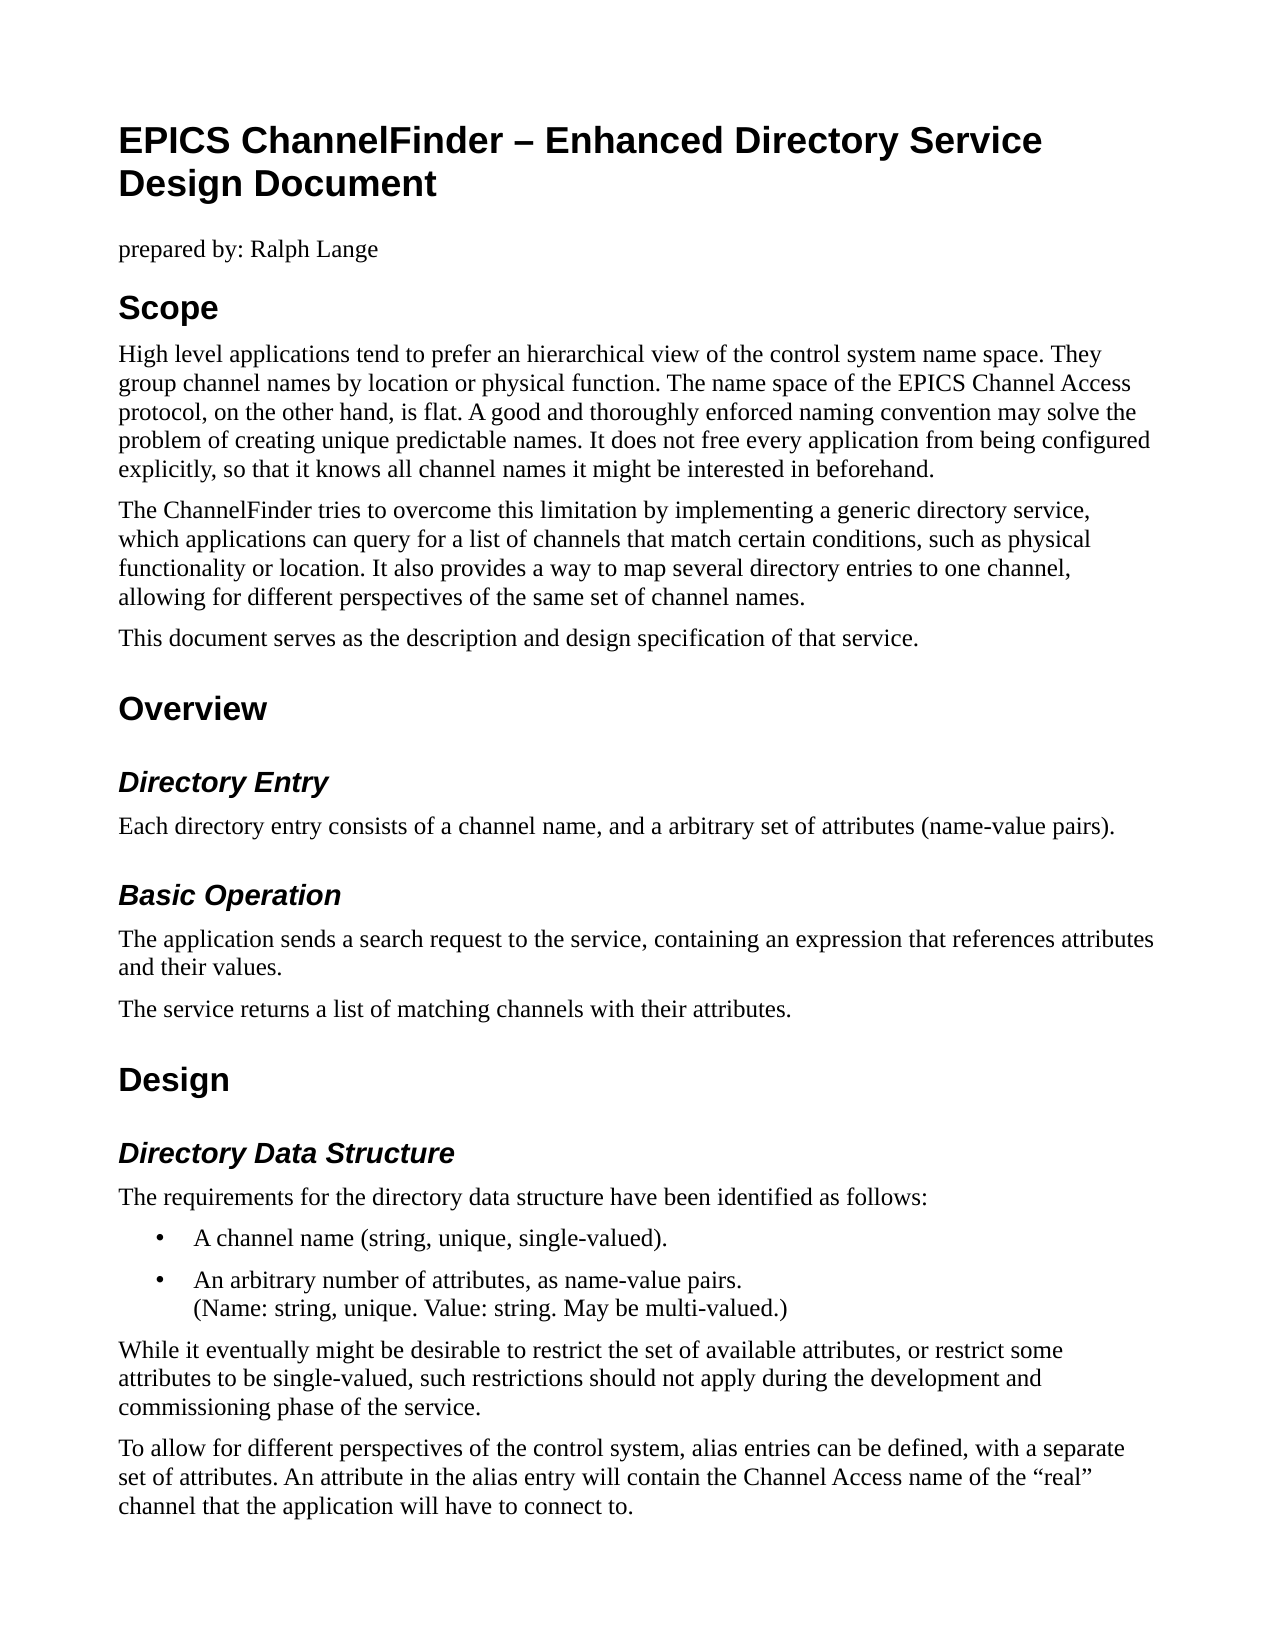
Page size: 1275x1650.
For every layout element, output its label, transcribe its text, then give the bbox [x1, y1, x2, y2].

text EPICS ChannelFinder – Enhanced Directory Service Design Document [118, 118, 1157, 204]
subtitle Directory Entry [118, 765, 1157, 799]
text High level applications tend to prefer an hierarchical view of the control system name space. They group channel names by location or physical function. The name space of the EPICS Channel Access protocol, on the other hand, is flat. A good and thoroughly enforced naming convention may solve the problem of creating unique predictable names. It does not free every application from being configured explicitly, so that it knows all channel names it might be interested in beforehand. [118, 339, 1157, 483]
subtitle Design [118, 1060, 1157, 1099]
text The service returns a list of matching channels with their attributes. [118, 994, 1157, 1022]
text prepared by: Ralph Lange [118, 234, 1157, 263]
subtitle Directory Data Structure [118, 1136, 1157, 1170]
text The requirements for the directory data structure have been identified as follows: [118, 1182, 1157, 1211]
text To allow for different perspectives of the control system, alias entries can be defined, with a separate set of attributes. An attribute in the alias entry will contain the Channel Access name of the “real” channel that the application will have to connect to. [118, 1433, 1157, 1520]
text The ChannelFinder tries to overcome this limitation by implementing a generic directory service, which applications can query for a list of channels that match certain conditions, such as physical functionality or location. It also provides a way to map several directory entries to one channel, allowing for different perspectives of the same set of channel names. [118, 496, 1157, 611]
text While it eventually might be desirable to restrict the set of available attributes, or restrict some attributes to be single-valued, such restrictions should not apply during the development and commissioning phase of the service. [118, 1335, 1157, 1421]
subtitle Overview [118, 689, 1157, 728]
text This document serves as the description and design specification of that service. [118, 623, 1157, 652]
text Each directory entry consists of a channel name, and a arbitrary set of attributes (name-value pairs). [118, 811, 1157, 840]
list An arbitrary number of attributes, as name-value pairs. (Name: string, unique. Value: string. May be multi-valued.) [156, 1265, 1157, 1322]
text The application sends a search request to the service, containing an expression that references attributes and their values. [118, 924, 1157, 981]
subtitle Basic Operation [118, 878, 1157, 911]
list A channel name (string, unique, single-valued). [156, 1223, 1157, 1252]
subtitle Scope [118, 288, 1157, 327]
